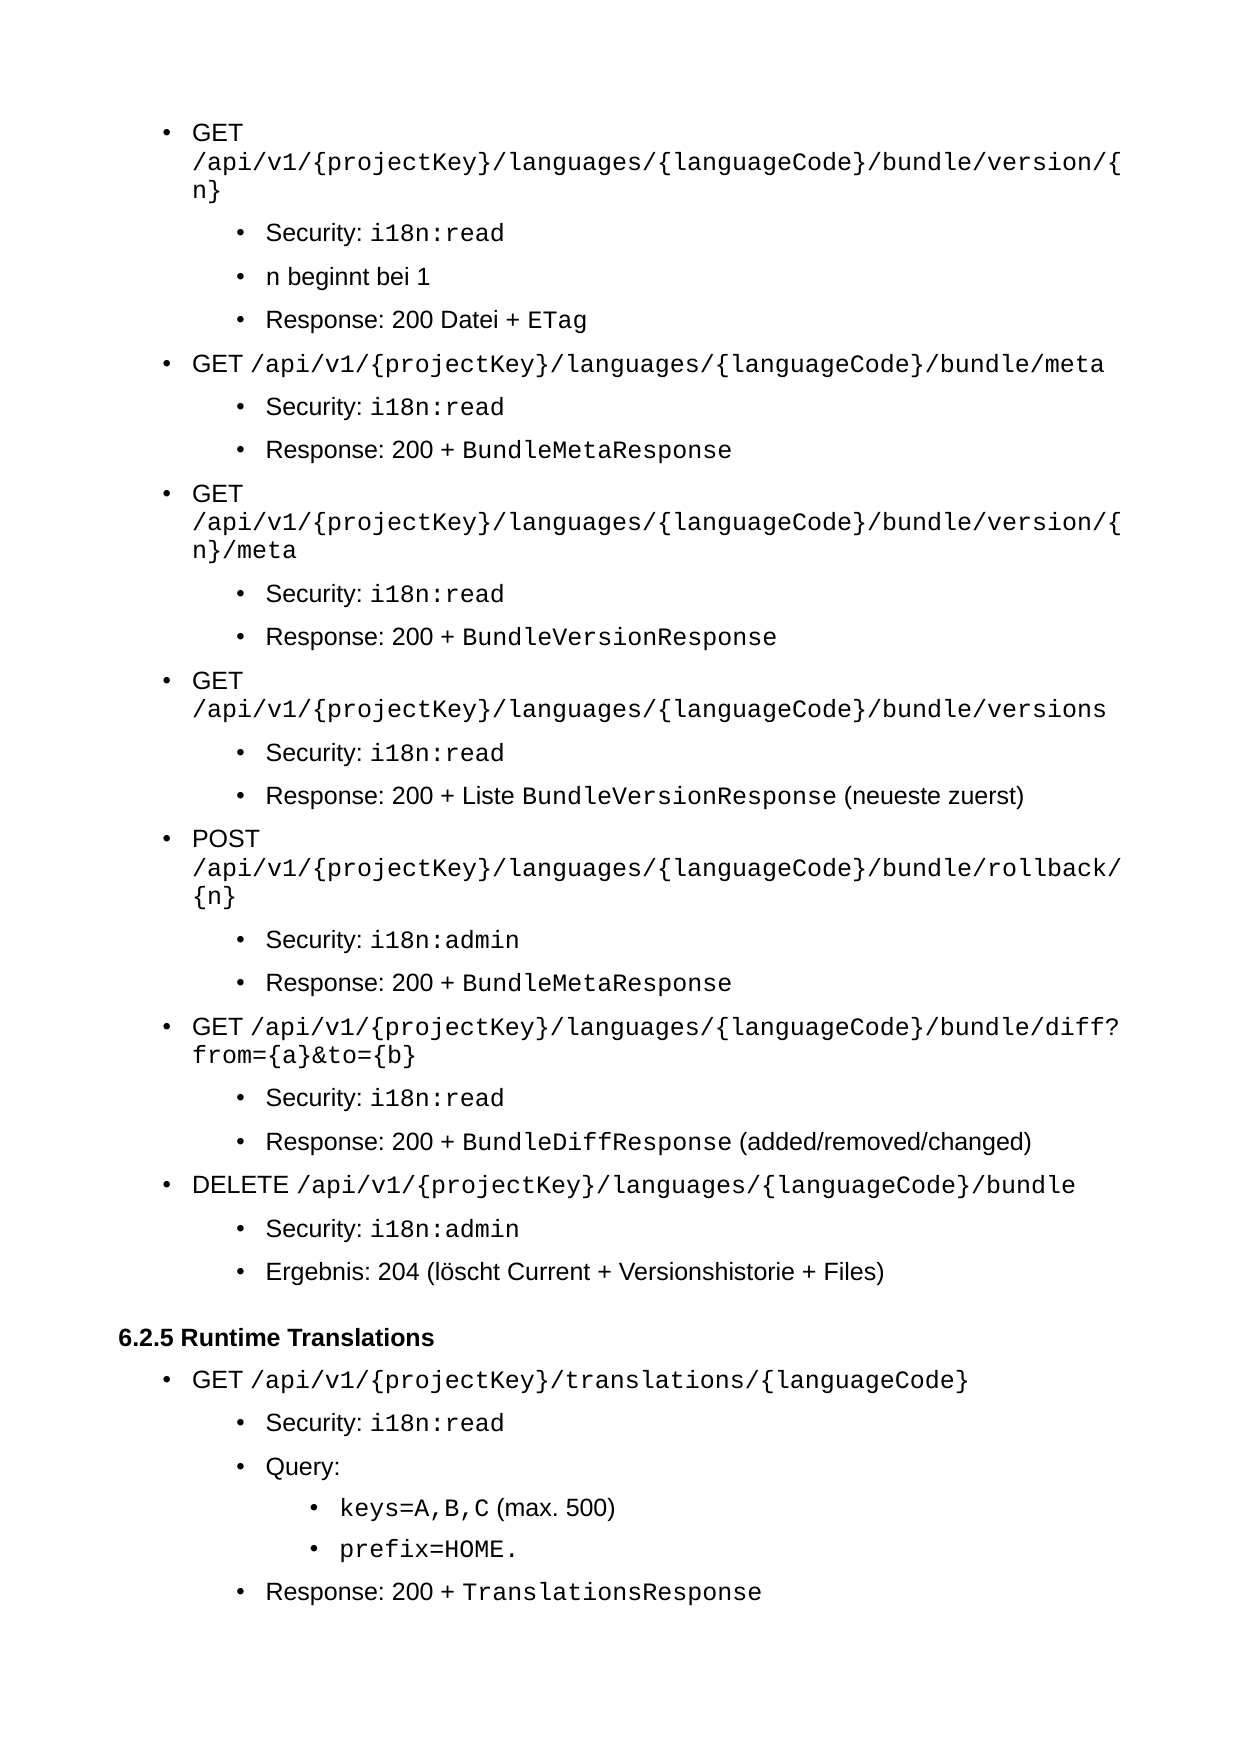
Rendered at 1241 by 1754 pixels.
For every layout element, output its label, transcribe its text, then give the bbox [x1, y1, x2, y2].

list DELETE /api/v1/{projectKey}/languages/{languageCode}/bundle [162, 1170, 1122, 1201]
list keys=A,B,C (max. 500) [309, 1493, 1122, 1524]
list Response: 200 + BundleDiffResponse (added/removed/changed) [236, 1127, 1122, 1158]
list Ergebnis: 204 (löscht Current + Versionshistorie + Files) [236, 1257, 1122, 1286]
list Security: i18n:read [236, 392, 1122, 423]
list Security: i18n:read [236, 579, 1122, 610]
list Response: 200 + TranslationsResponse [236, 1577, 1122, 1608]
list GET /api/v1/{projectKey}/languages/{languageCode}/bundle/versions [162, 666, 1122, 725]
subtitle 6.2.5 Runtime Translations [118, 1323, 1122, 1352]
list Security: i18n:read [236, 738, 1122, 768]
list Security: i18n:admin [236, 924, 1122, 956]
list Response: 200 + Liste BundleVersionResponse (neueste zuerst) [236, 781, 1122, 812]
list GET /api/v1/{projectKey}/languages/{languageCode}/bundle/version/{n}/meta [162, 479, 1122, 566]
list GET /api/v1/{projectKey}/languages/{languageCode}/bundle/diff?from={a}&to={b} [162, 1011, 1122, 1071]
list GET /api/v1/{projectKey}/translations/{languageCode} [162, 1364, 1122, 1396]
list Security: i18n:read [236, 1408, 1122, 1439]
list Response: 200 + BundleMetaResponse [236, 968, 1122, 999]
list Query: [236, 1451, 1122, 1480]
list Security: i18n:read [236, 1083, 1122, 1114]
list Security: i18n:admin [236, 1213, 1122, 1244]
list Response: 200 Datei + ETag [236, 305, 1122, 336]
list prefix=HOME. [309, 1536, 1122, 1564]
list n beginnt bei 1 [236, 262, 1122, 293]
list GET /api/v1/{projectKey}/languages/{languageCode}/bundle/version/{n} [162, 118, 1122, 206]
list Response: 200 + BundleVersionResponse [236, 622, 1122, 653]
list GET /api/v1/{projectKey}/languages/{languageCode}/bundle/meta [162, 348, 1122, 379]
list POST /api/v1/{projectKey}/languages/{languageCode}/bundle/rollback/{n} [162, 824, 1122, 912]
list Response: 200 + BundleMetaResponse [236, 435, 1122, 466]
list Security: i18n:read [236, 218, 1122, 249]
